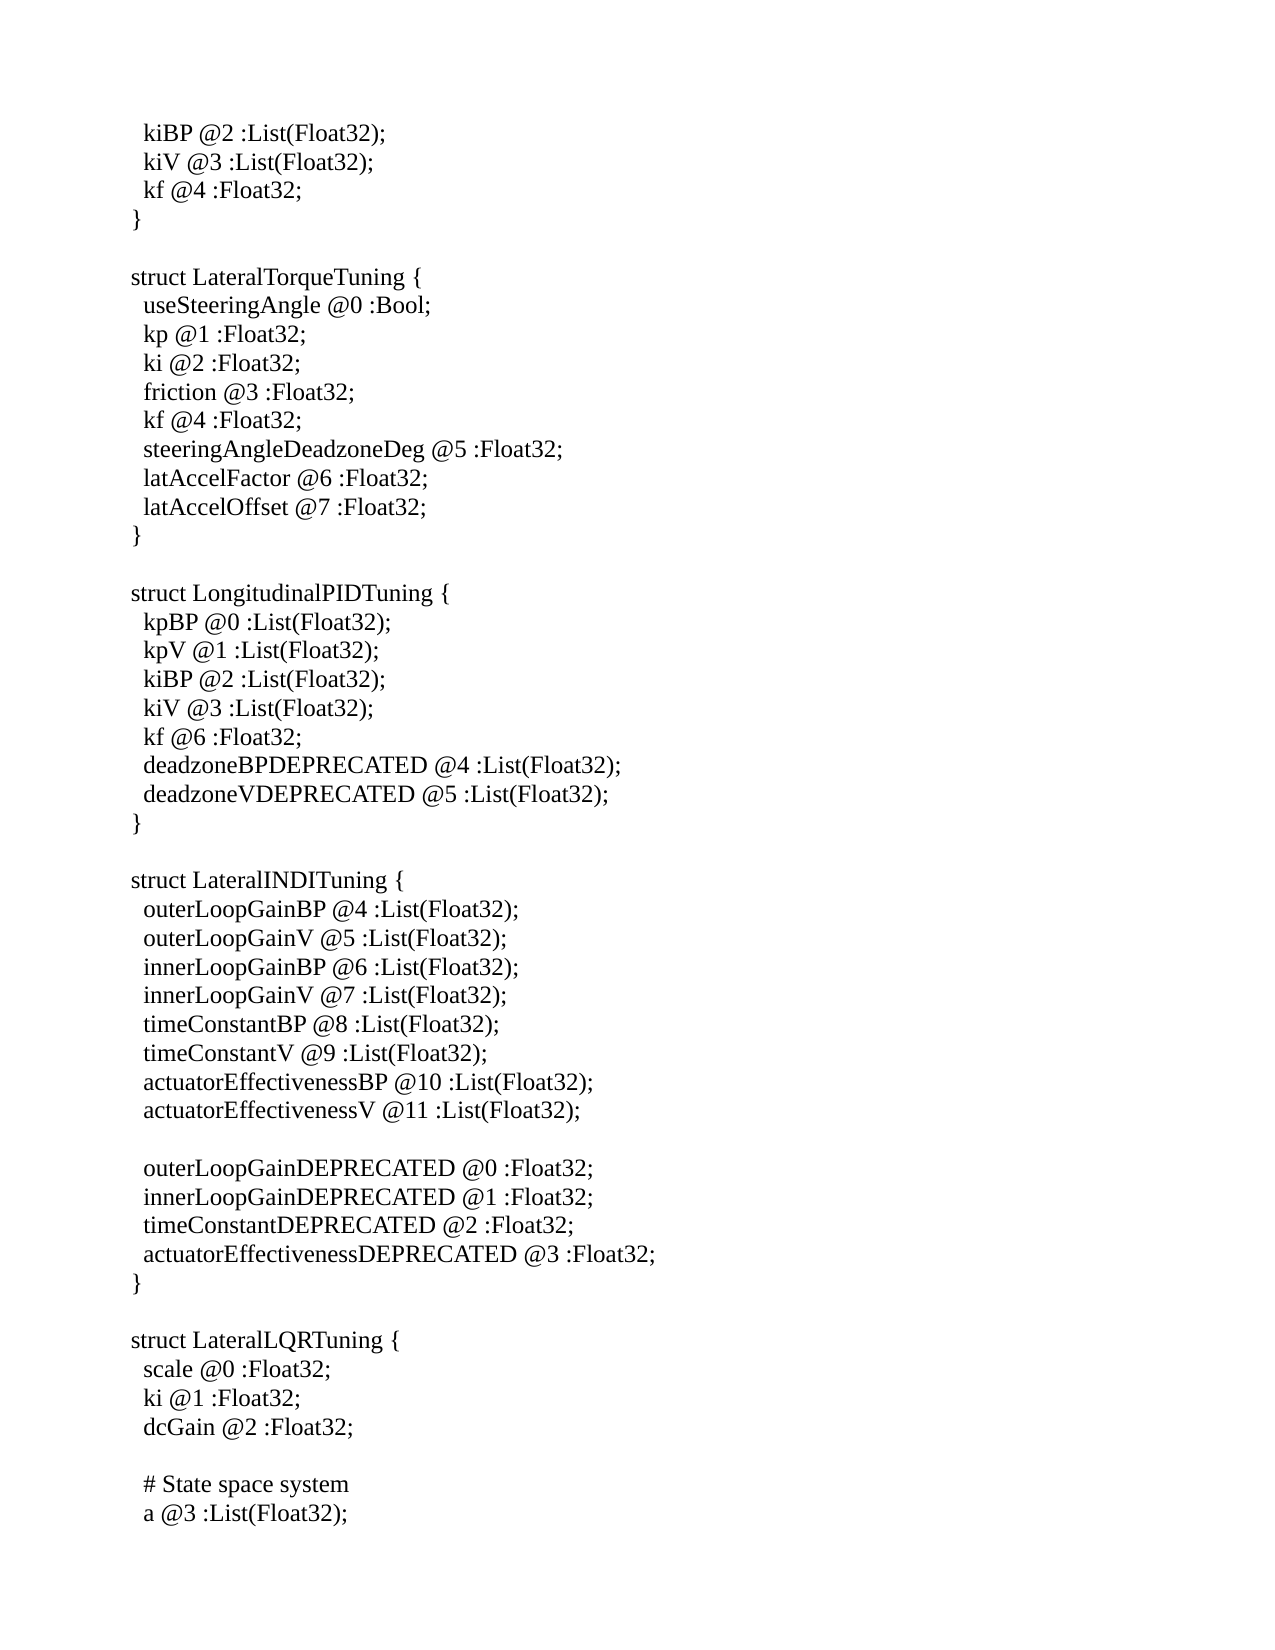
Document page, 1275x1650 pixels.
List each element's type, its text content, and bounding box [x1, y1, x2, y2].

text latAccelFactor @6 :Float32; [118, 463, 1157, 492]
text struct LongitudinalPIDTuning { [118, 578, 1157, 607]
text kiV @3 :List(Float32); [118, 693, 1157, 722]
text kpBP @0 :List(Float32); [118, 607, 1157, 636]
text struct LateralTorqueTuning { [118, 262, 1157, 291]
text innerLoopGainBP @6 :List(Float32); [118, 952, 1157, 981]
text dcGain @2 :Float32; [118, 1412, 1157, 1441]
text kpV @1 :List(Float32); [118, 636, 1157, 664]
text ki @2 :Float32; [118, 348, 1157, 377]
text outerLoopGainDEPRECATED @0 :Float32; [118, 1153, 1157, 1182]
text kp @1 :Float32; [118, 319, 1157, 348]
text kf @6 :Float32; [118, 722, 1157, 751]
text outerLoopGainBP @4 :List(Float32); [118, 894, 1157, 923]
text } [118, 808, 1157, 837]
text timeConstantDEPRECATED @2 :Float32; [118, 1211, 1157, 1239]
text kiV @3 :List(Float32); [118, 147, 1157, 176]
text struct LateralINDITuning { [118, 866, 1157, 894]
text ki @1 :Float32; [118, 1383, 1157, 1412]
text kf @4 :Float32; [118, 176, 1157, 204]
text kf @4 :Float32; [118, 406, 1157, 434]
text actuatorEffectivenessBP @10 :List(Float32); [118, 1067, 1157, 1096]
text useSteeringAngle @0 :Bool; [118, 291, 1157, 319]
text outerLoopGainV @5 :List(Float32); [118, 923, 1157, 952]
text } [118, 521, 1157, 549]
text scale @0 :Float32; [118, 1354, 1157, 1383]
text kiBP @2 :List(Float32); [118, 118, 1157, 147]
text steeringAngleDeadzoneDeg @5 :Float32; [118, 434, 1157, 463]
text struct LateralLQRTuning { [118, 1326, 1157, 1354]
text # State space system [118, 1469, 1157, 1498]
text deadzoneBPDEPRECATED @4 :List(Float32); [118, 751, 1157, 779]
text actuatorEffectivenessDEPRECATED @3 :Float32; [118, 1239, 1157, 1268]
text a @3 :List(Float32); [118, 1498, 1157, 1527]
text } [118, 1268, 1157, 1297]
text kiBP @2 :List(Float32); [118, 664, 1157, 693]
text friction @3 :Float32; [118, 377, 1157, 406]
text latAccelOffset @7 :Float32; [118, 492, 1157, 521]
text timeConstantBP @8 :List(Float32); [118, 1009, 1157, 1038]
text actuatorEffectivenessV @11 :List(Float32); [118, 1096, 1157, 1124]
text timeConstantV @9 :List(Float32); [118, 1038, 1157, 1067]
text } [118, 204, 1157, 233]
text innerLoopGainDEPRECATED @1 :Float32; [118, 1182, 1157, 1211]
text innerLoopGainV @7 :List(Float32); [118, 981, 1157, 1009]
text deadzoneVDEPRECATED @5 :List(Float32); [118, 779, 1157, 808]
